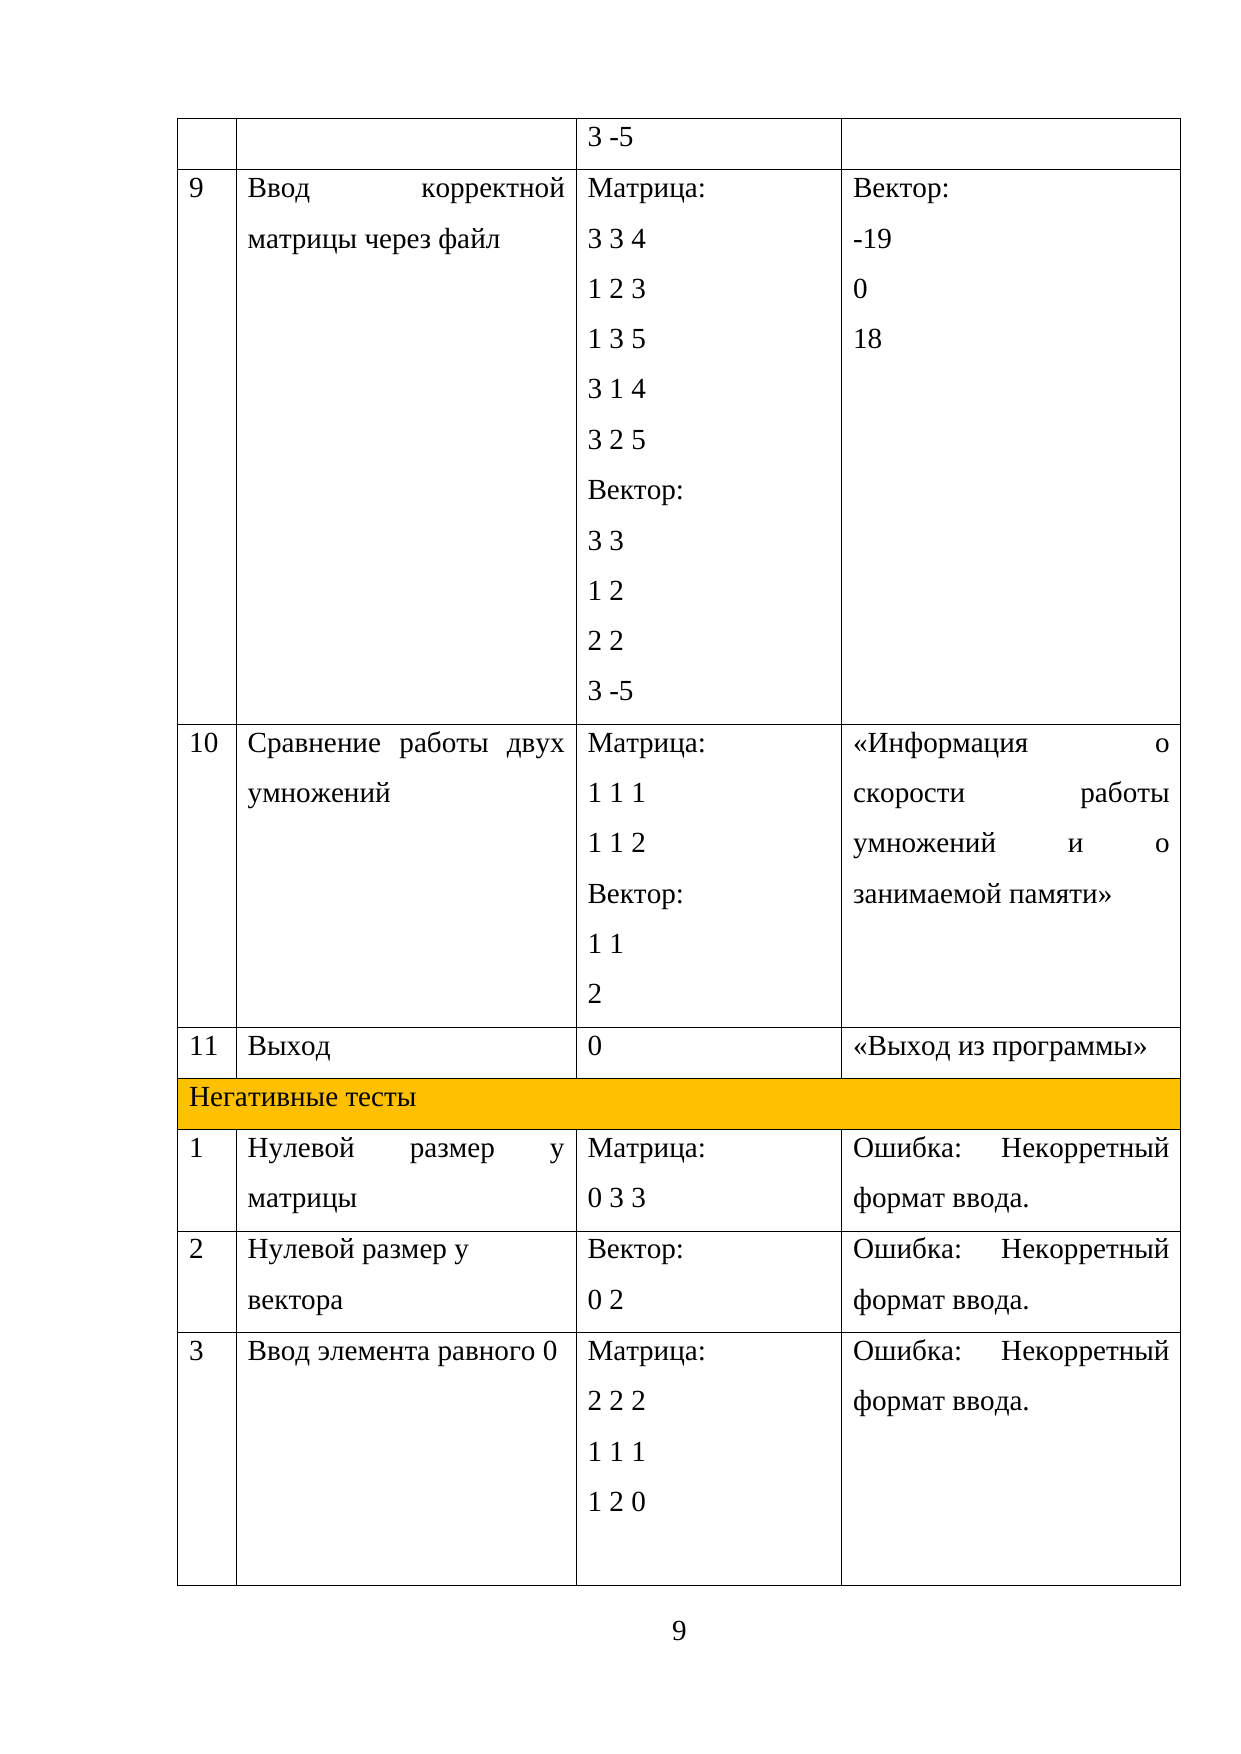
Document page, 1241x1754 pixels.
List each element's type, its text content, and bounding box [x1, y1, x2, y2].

table_cell «Информация о скорости работы умножений и о занимаемой памяти» [842, 725, 1180, 1027]
table_cell Матрица: 1 1 1 1 1 2 Вектор: 1 1 2 [577, 725, 841, 1027]
table_cell Ошибка: Некорретный формат ввода. [842, 1232, 1180, 1332]
table_cell Негативные тесты [178, 1079, 1180, 1129]
table_cell «Выход из программы» [842, 1028, 1180, 1078]
table_cell Вектор: 0 2 [577, 1232, 841, 1332]
table_cell 9 [178, 170, 236, 724]
table_cell 11 [178, 1028, 236, 1078]
table_cell [237, 119, 576, 169]
table_cell [178, 119, 236, 169]
table_cell Вектор: -19 0 18 [842, 170, 1180, 724]
table_cell Выход [237, 1028, 576, 1078]
table_cell [842, 119, 1180, 169]
table_cell Нулевой размер у матрицы [237, 1130, 576, 1231]
table_cell Матрица: 2 2 2 1 1 1 1 2 0 [577, 1333, 841, 1585]
table_cell Ввод корректной матрицы через файл [237, 170, 576, 724]
table_cell 3 -5 [577, 119, 841, 169]
table_cell Матрица: 0 3 3 [577, 1130, 841, 1231]
table_cell 3 [178, 1333, 236, 1585]
table_cell Сравнение работы двух умножений [237, 725, 576, 1027]
table_cell Матрица: 3 3 4 1 2 3 1 3 5 3 1 4 3 2 5 Вектор: 3 3 1 2 2 2 3 -5 [577, 170, 841, 724]
table_cell Ошибка: Некорретный формат ввода. [842, 1333, 1180, 1585]
table_cell 10 [178, 725, 236, 1027]
table_cell 0 [577, 1028, 841, 1078]
table_cell 1 [178, 1130, 236, 1231]
table_cell Ошибка: Некорретный формат ввода. [842, 1130, 1180, 1231]
table_cell Нулевой размер у вектора [237, 1232, 576, 1332]
table_cell Ввод элемента равного 0 [237, 1333, 576, 1585]
table_cell 2 [178, 1232, 236, 1332]
